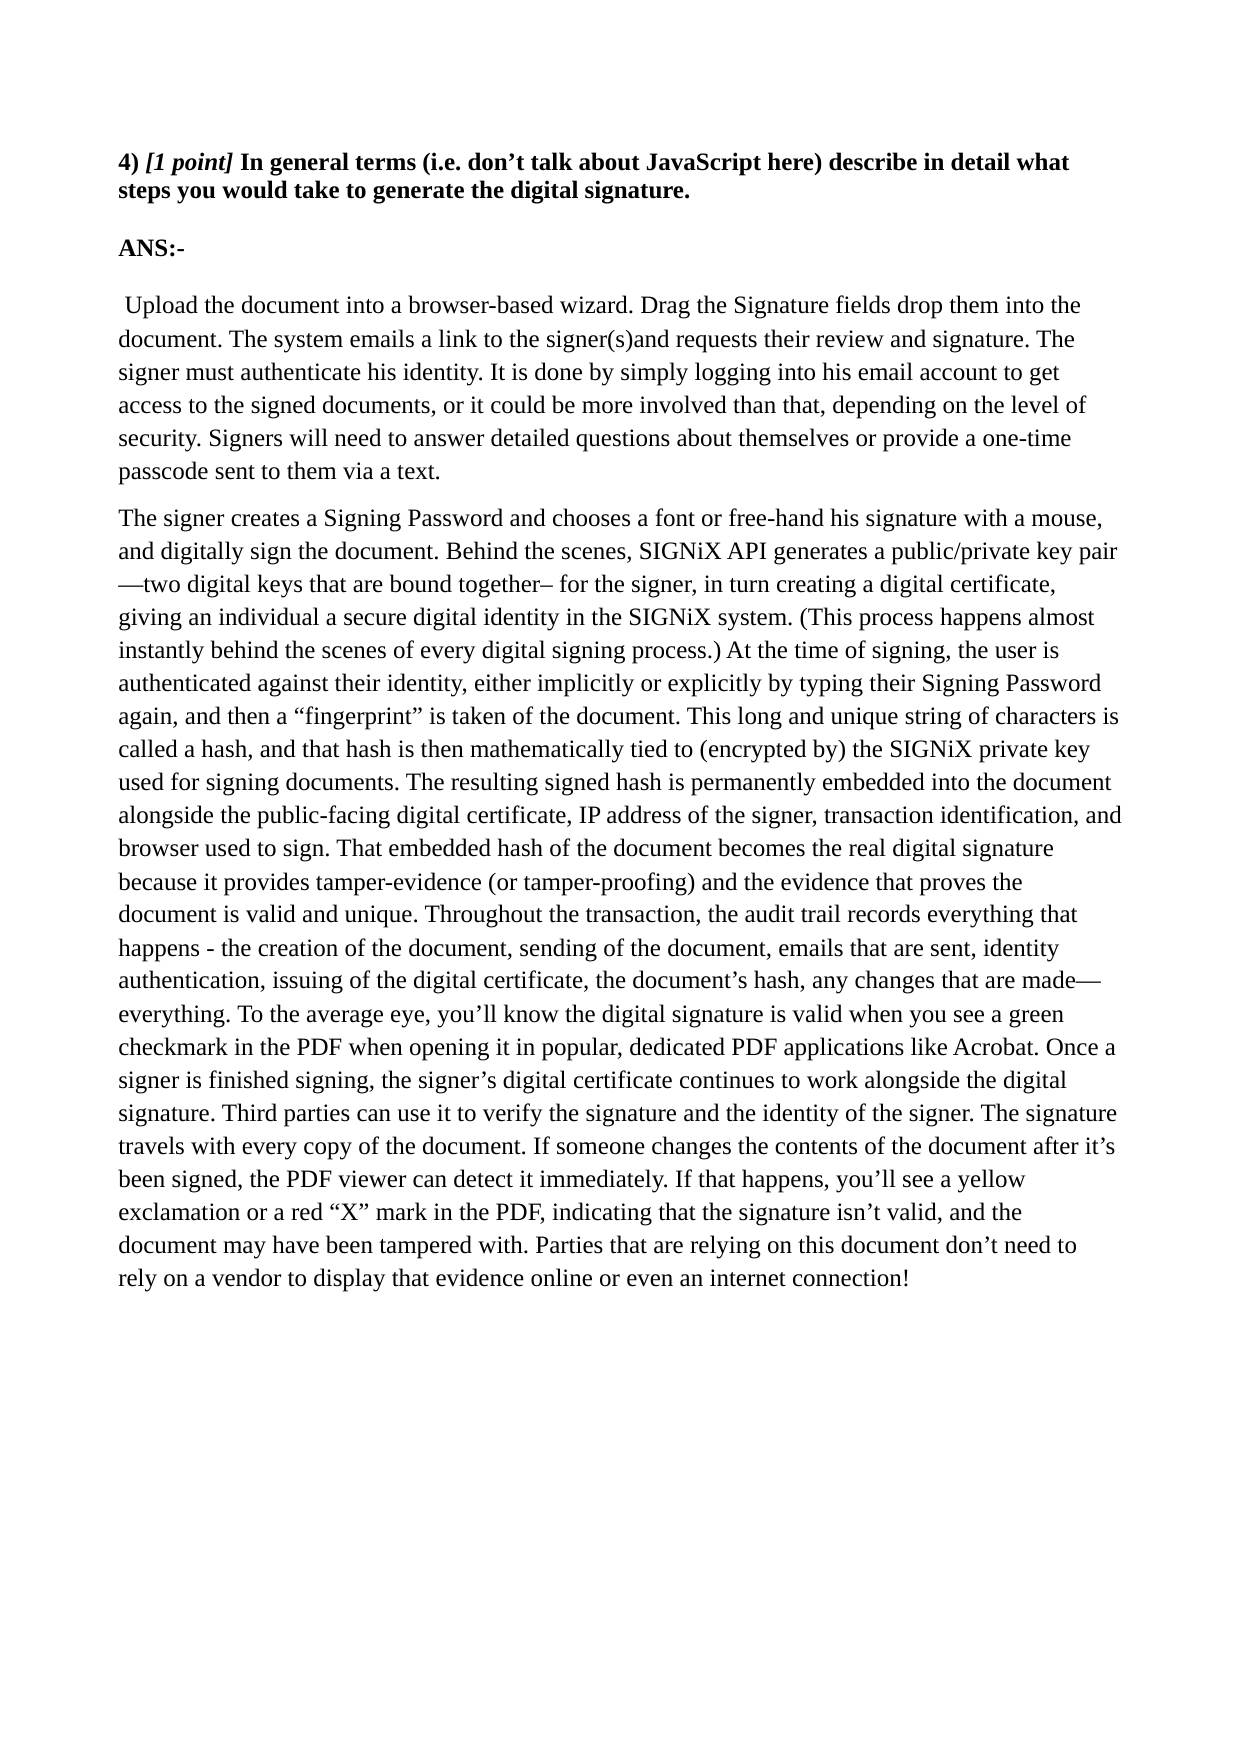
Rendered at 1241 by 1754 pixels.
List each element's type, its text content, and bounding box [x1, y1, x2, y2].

text Upload the document into a browser-based wizard. Drag the Signature fields drop them into the document. The system emails a link to the signer(s)and requests their review and signature. The signer must authenticate his identity. It is done by simply logging into his email account to get access to the signed documents, or it could be more involved than that, depending on the level of security. Signers will need to answer detailed questions about themselves or provide a one-time passcode sent to them via a text. [118, 291, 1122, 484]
text ANS:- [118, 233, 1122, 262]
text The signer creates a Signing Password and chooses a font or free-hand his signature with a mouse, and digitally sign the document. Behind the scenes, SIGNiX API generates a public/private key pair—two digital keys that are bound together– for the signer, in turn creating a digital certificate, giving an individual a secure digital identity in the SIGNiX system. (This process happens almost instantly behind the scenes of every digital signing process.) At the time of signing, the user is authenticated against their identity, either implicitly or explicitly by typing their Signing Password again, and then a “fingerprint” is taken of the document. This long and unique string of characters is called a hash, and that hash is then mathematically tied to (encrypted by) the SIGNiX private key used for signing documents. The resulting signed hash is permanently embedded into the document alongside the public-facing digital certificate, IP address of the signer, transaction identification, and browser used to sign. That embedded hash of the document becomes the real digital signature because it provides tamper-evidence (or tamper-proofing) and the evidence that proves the document is valid and unique. Throughout the transaction, the audit trail records everything that happens - the creation of the document, sending of the document, emails that are sent, identity authentication, issuing of the digital certificate, the document’s hash, any changes that are made—everything. To the average eye, you’ll know the digital signature is valid when you see a green checkmark in the PDF when opening it in popular, dedicated PDF applications like Acrobat. Once a signer is finished signing, the signer’s digital certificate continues to work alongside the digital signature. Third parties can use it to verify the signature and the identity of the signer. The signature travels with every copy of the document. If someone changes the contents of the document after it’s been signed, the PDF viewer can detect it immediately. If that happens, you’ll see a yellow exclamation or a red “X” mark in the PDF, indicating that the signature isn’t valid, and the document may have been tampered with. Parties that are relying on this document don’t need to rely on a vendor to display that evidence online or even an internet connection! [118, 503, 1122, 1292]
text 4) [1 point] In general terms (i.e. don’t talk about JavaScript here) describe in detail what steps you would take to generate the digital signature. [118, 147, 1122, 204]
